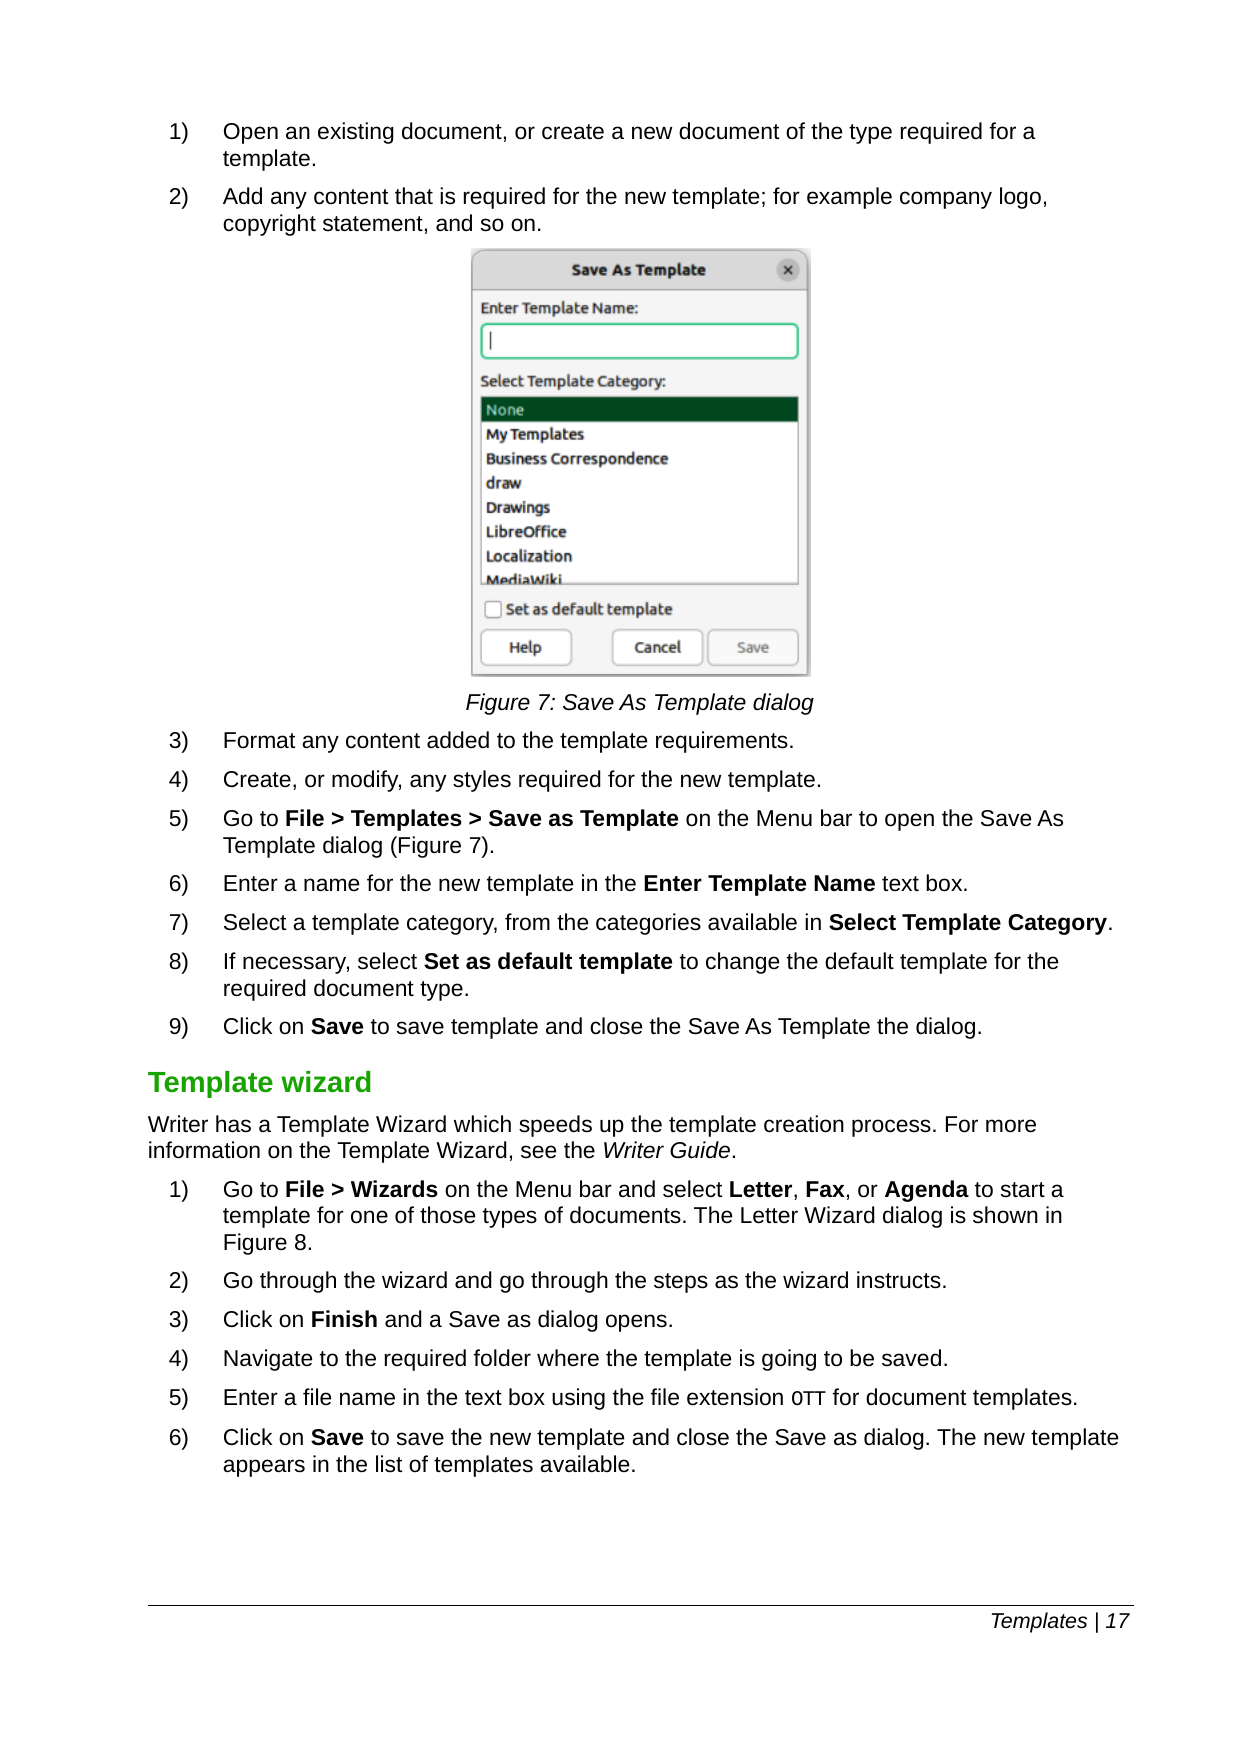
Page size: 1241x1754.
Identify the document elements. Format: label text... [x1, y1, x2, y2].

list Add any content that is required for the new template; for example company logo, copyright statement, and so on. [189, 183, 1134, 236]
list If necessary, select Set as default template to change the default template for the required document type. [189, 948, 1134, 1001]
text Writer has a Template Wizard which speeds up the template creation process. For more information on the Template Wizard, see the Writer Guide. [148, 1111, 1134, 1163]
list Go through the wizard and go through the steps as the wizard instructs. [189, 1267, 1134, 1294]
list Format any content added to the template requirements. [189, 727, 1134, 754]
list Go to File > Wizards on the Menu bar and select Letter, Fax, or Agenda to start a template for one of those types of documents. The Letter Wizard dialog is shown in Figure 8. [189, 1176, 1134, 1255]
list Enter a file name in the text box using the file extension OTT for document templates. [189, 1384, 1134, 1412]
list Select a template category, from the categories available in Select Template Category. [189, 909, 1134, 936]
list Click on Finish and a Save as dialog opens. [189, 1306, 1134, 1333]
text Figure 7: Save As Template dialog [465, 689, 816, 715]
list Enter a name for the new template in the Enter Template Name text box. [189, 870, 1134, 897]
list Go to File > Templates > Save as Template on the Menu bar to open the Save As Template dialog (Figure 7). [189, 805, 1134, 858]
list Open an existing document, or create a new document of the type required for a template. [189, 118, 1134, 171]
list Click on Save to save the new template and close the Save as dialog. The new template appears in the list of templates available. [189, 1424, 1134, 1477]
list Create, or modify, any styles required for the new template. [189, 766, 1134, 793]
list Click on Save to save template and close the Save As Template the dialog. [189, 1013, 1134, 1040]
list Navigate to the required folder where the template is going to be saved. [189, 1345, 1134, 1372]
subtitle Template wizard [148, 1065, 1134, 1098]
picture [470, 248, 811, 677]
